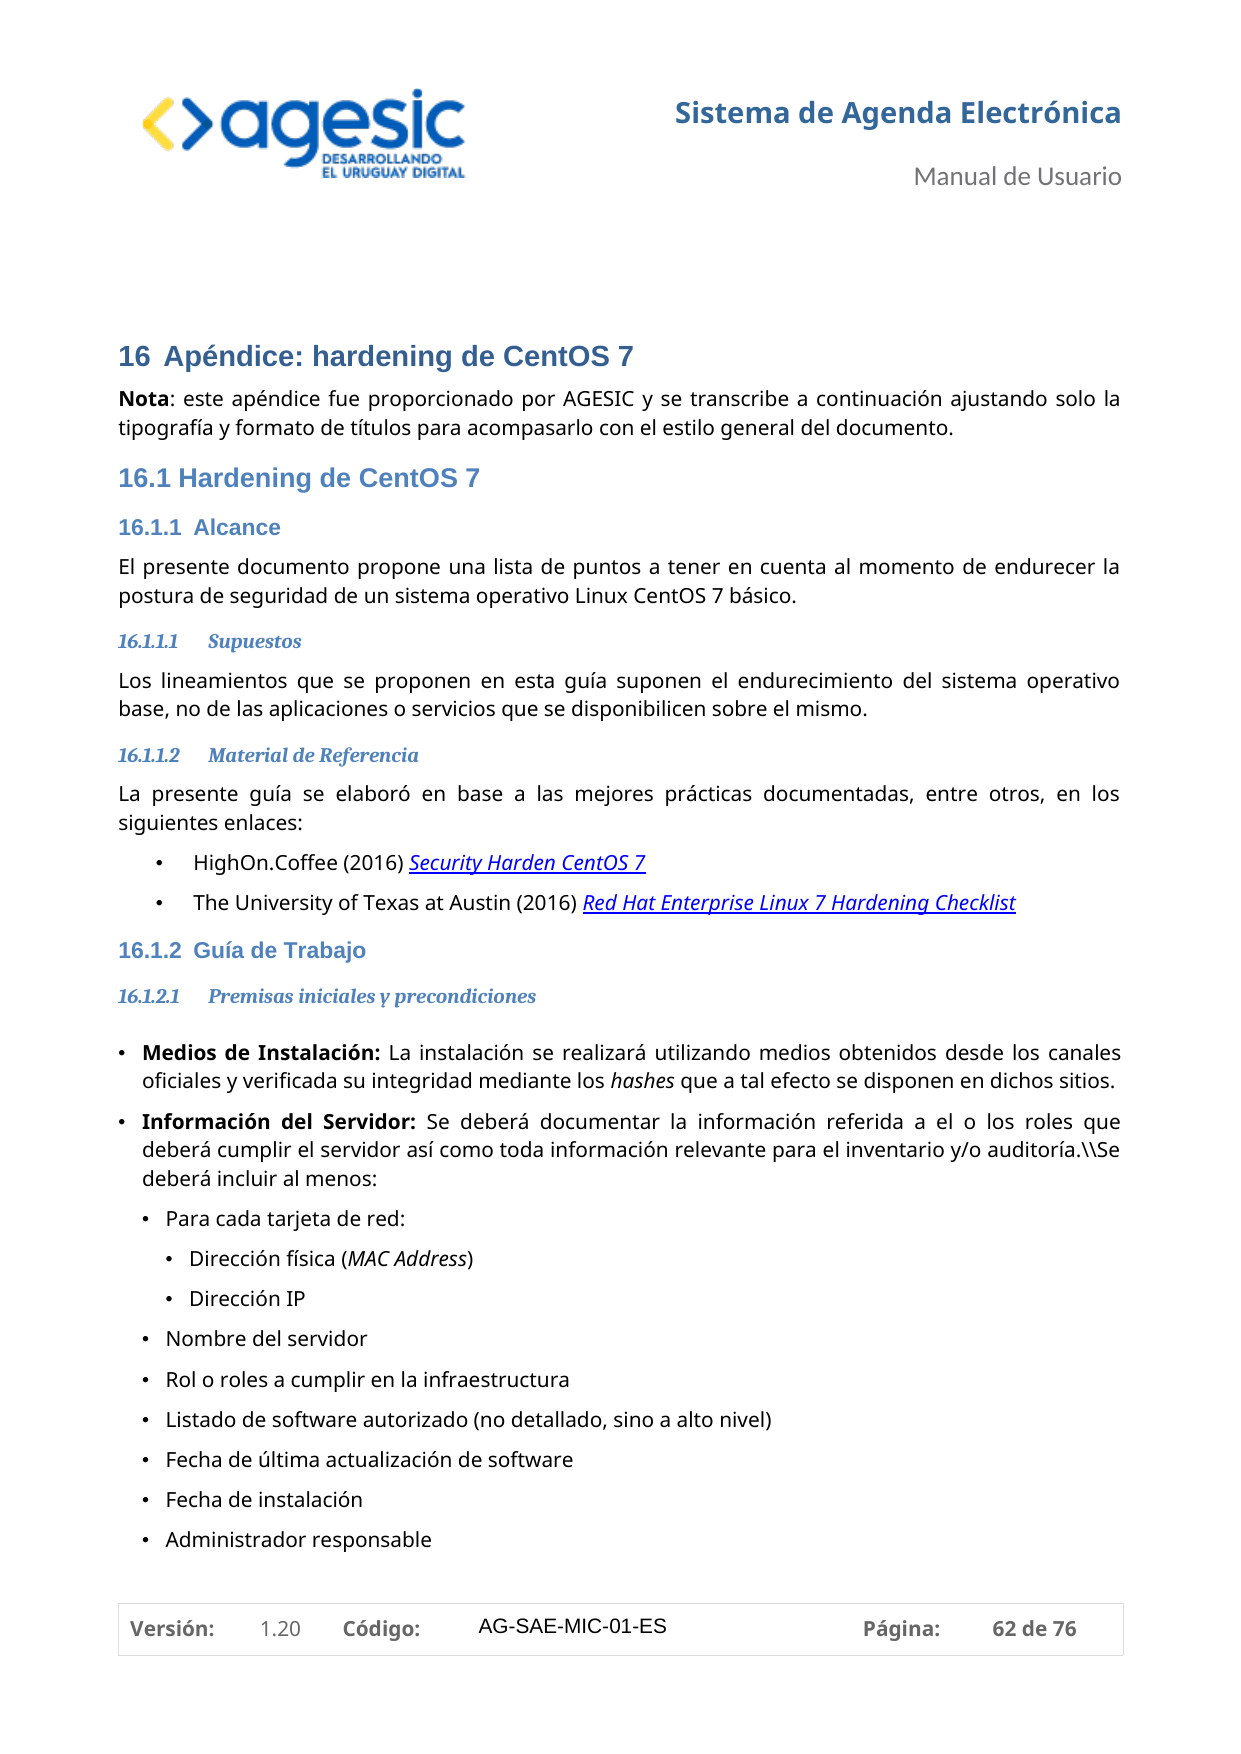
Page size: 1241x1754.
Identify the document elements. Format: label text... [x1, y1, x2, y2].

list Listado de software autorizado (no detallado, sino a alto nivel) [142, 1405, 1122, 1433]
picture [142, 88, 466, 178]
text El presente documento propone una lista de puntos a tener en cuenta al momento de endurecer la postura de seguridad de un sistema operativo Linux CentOS 7 básico. [118, 552, 1122, 609]
list HighOn.Coffee (2016) Security Harden CentOS 7 [156, 848, 1122, 876]
list Administrador responsable [142, 1526, 1122, 1554]
list Dirección física (MAC Address) [165, 1244, 1122, 1272]
list The University of Texas at Austin (2016) Red Hat Enterprise Linux 7 Hardening Checklist [156, 888, 1122, 917]
subtitle Material de Referencia [118, 744, 1122, 768]
text Los lineamientos que se proponen en esta guía suponen el endurecimiento del sistema operativo base, no de las aplicaciones o servicios que se disponibilicen sobre el mismo. [118, 666, 1122, 723]
text La presente guía se elaboró en base a las mejores prácticas documentadas, entre otros, en los siguientes enlaces: [118, 779, 1122, 836]
subtitle Alcance [118, 514, 1122, 541]
list Para cada tarjeta de red: [142, 1204, 1122, 1232]
list Fecha de última actualización de software [142, 1445, 1122, 1473]
list Nombre del servidor [142, 1324, 1122, 1353]
list Información del Servidor: Se deberá documentar la información referida a el o los roles que deberá cumplir el servidor así como toda información relevante para el inventario y/o auditoría.\\Se deberá incluir al menos: [118, 1107, 1122, 1192]
subtitle Guía de Trabajo [118, 937, 1122, 964]
list Dirección IP [165, 1284, 1122, 1313]
subtitle Premisas iniciales y precondiciones [118, 985, 1122, 1009]
subtitle Apéndice: hardening de CentOS 7 [118, 339, 1122, 373]
subtitle Supuestos [118, 630, 1122, 654]
text Nota: este apéndice fue proporcionado por AGESIC y se transcribe a continuación ajustando solo la tipografía y formato de títulos para acompasarlo con el estilo general del documento. [118, 384, 1122, 441]
subtitle Hardening de CentOS 7 [118, 462, 1122, 493]
list Fecha de instalación [142, 1485, 1122, 1514]
list Medios de Instalación: La instalación se realizará utilizando medios obtenidos desde los canales oficiales y verificada su integridad mediante los hashes que a tal efecto se disponen en dichos sitios. [118, 1038, 1122, 1095]
list Rol o roles a cumplir en la infraestructura [142, 1365, 1122, 1393]
